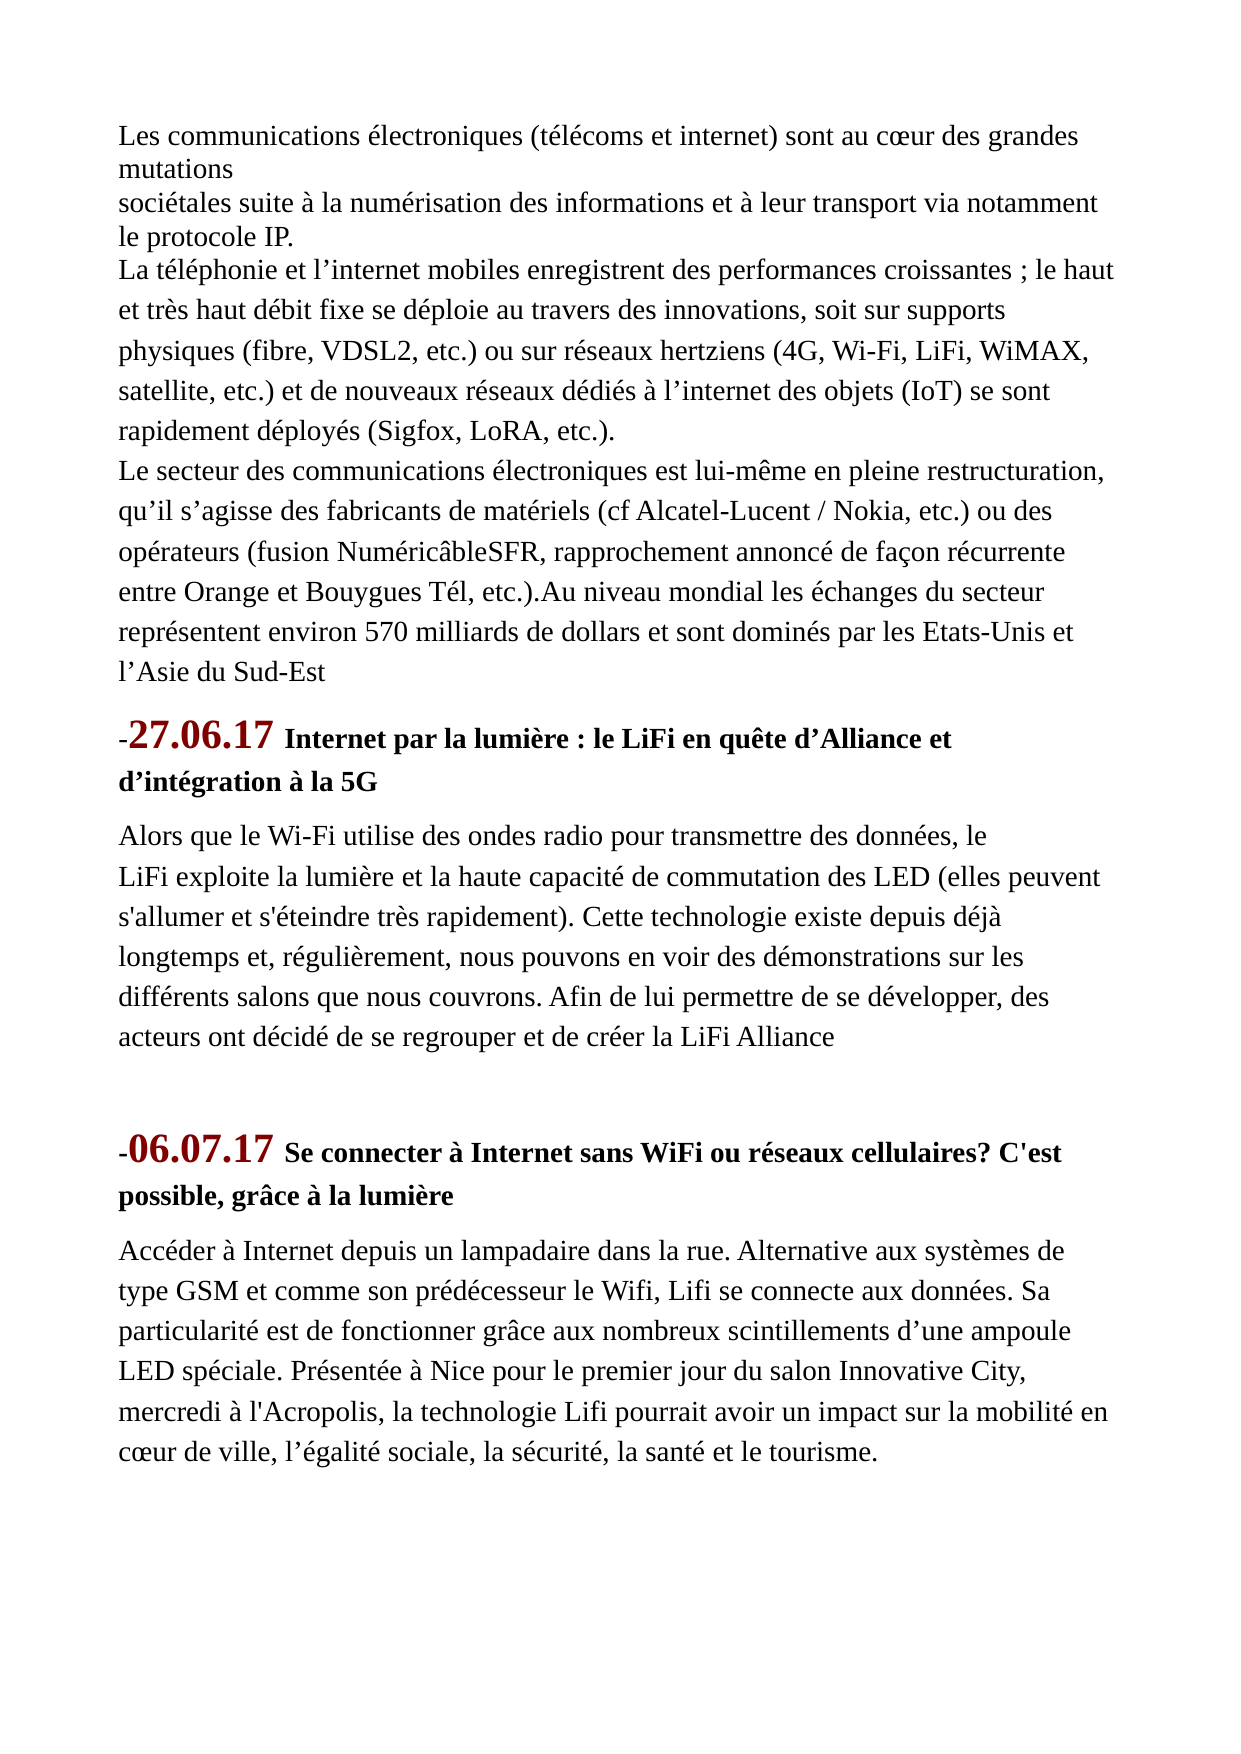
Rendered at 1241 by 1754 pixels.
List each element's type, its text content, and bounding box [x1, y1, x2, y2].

text Accéder à Internet depuis un lampadaire dans la rue. Alternative aux systèmes de type GSM et comme son prédécesseur le Wifi, Lifi se connecte aux données. Sa particularité est de fonctionner grâce aux nombreux scintillements d’une ampoule LED spéciale. Présentée à Nice pour le premier jour du salon Innovative City, mercredi à l'Acropolis, la technologie Lifi pourrait avoir un impact sur la mobilité en cœur de ville, l’égalité sociale, la sécurité, la santé et le tourisme. [118, 1233, 1122, 1467]
text Alors que le Wi-Fi utilise des ondes radio pour transmettre des données, le LiFi exploite la lumière et la haute capacité de commutation des LED (elles peuvent s'allumer et s'éteindre très rapidement). Cette technologie existe depuis déjà longtemps et, régulièrement, nous pouvons en voir des démonstrations sur les différents salons que nous couvrons. Afin de lui permettre de se développer, des acteurs ont décidé de se regrouper et de créer la LiFi Alliance [118, 818, 1122, 1053]
text -06.07.17 Se connecter à Internet sans WiFi ou réseaux cellulaires? C'est possible, grâce à la lumière [118, 1123, 1122, 1212]
text La téléphonie et l’internet mobiles enregistrent des performances croissantes ; le haut et très haut débit fixe se déploie au travers des innovations, soit sur supports physiques (fibre, VDSL2, etc.) ou sur réseaux hertziens (4G, Wi-Fi, LiFi, WiMAX, satellite, etc.) et de nouveaux réseaux dédiés à l’internet des objets (IoT) se sont rapidement déployés (Sigfox, LoRA, etc.). Le secteur des communications électroniques est lui-même en pleine restructuration, qu’il s’agisse des fabricants de matériels (cf Alcatel-Lucent / Nokia, etc.) ou des opérateurs (fusion NuméricâbleSFR, rapprochement annoncé de façon récurrente entre Orange et Bouygues Tél, etc.).Au niveau mondial les échanges du secteur représentent environ 570 milliards de dollars et sont dominés par les Etats-Unis et l’Asie du Sud-Est [118, 252, 1122, 688]
text Les communications électroniques (télécoms et internet) sont au cœur des grandes mutations sociétales suite à la numérisation des informations et à leur transport via notamment le protocole IP. [118, 118, 1122, 252]
text -27.06.17 Internet par la lumière : le LiFi en quête d’Alliance et d’intégration à la 5G [118, 709, 1122, 797]
